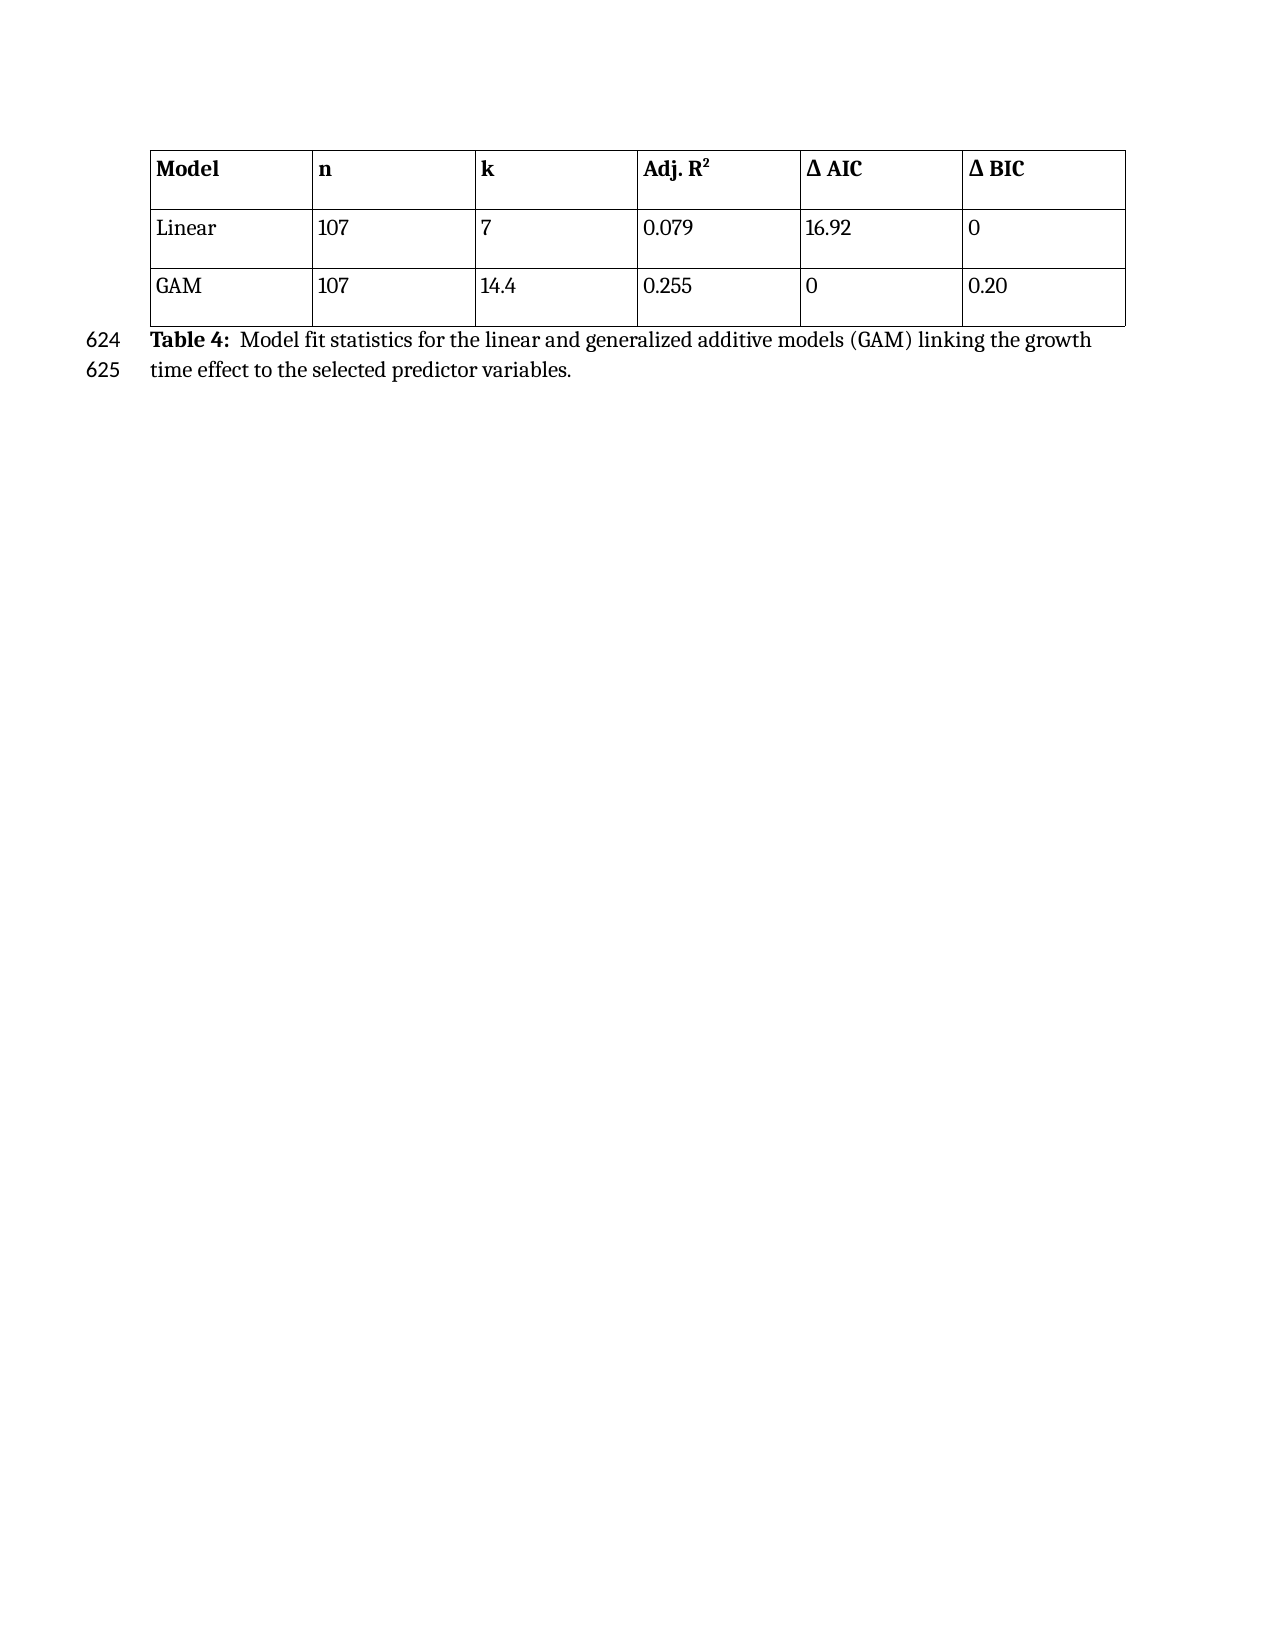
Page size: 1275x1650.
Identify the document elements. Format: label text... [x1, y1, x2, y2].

table_cell 107 [313, 210, 475, 267]
table_header Adj. R2 [638, 151, 800, 209]
table_header Model [151, 151, 312, 209]
table_cell 0.255 [638, 269, 800, 326]
table_cell 0.079 [638, 210, 800, 267]
table_cell Linear [151, 210, 312, 267]
table_header k [476, 151, 637, 209]
table_cell 14.4 [476, 269, 637, 326]
table_header n [313, 151, 475, 209]
table_cell 7 [476, 210, 637, 267]
table_cell 0.20 [963, 269, 1125, 326]
table_header Δ BIC [963, 151, 1125, 209]
table_cell 0 [801, 269, 962, 326]
table_header Δ AIC [801, 151, 962, 209]
table_cell 107 [313, 269, 475, 326]
table_cell GAM [151, 269, 312, 326]
text Table 4: Model fit statistics for the linear and generalized additive models (GAM) linking the growth time effect to the selected predictor variables. [150, 327, 1125, 383]
table_cell 16.92 [801, 210, 962, 267]
table_cell 0 [963, 210, 1125, 267]
